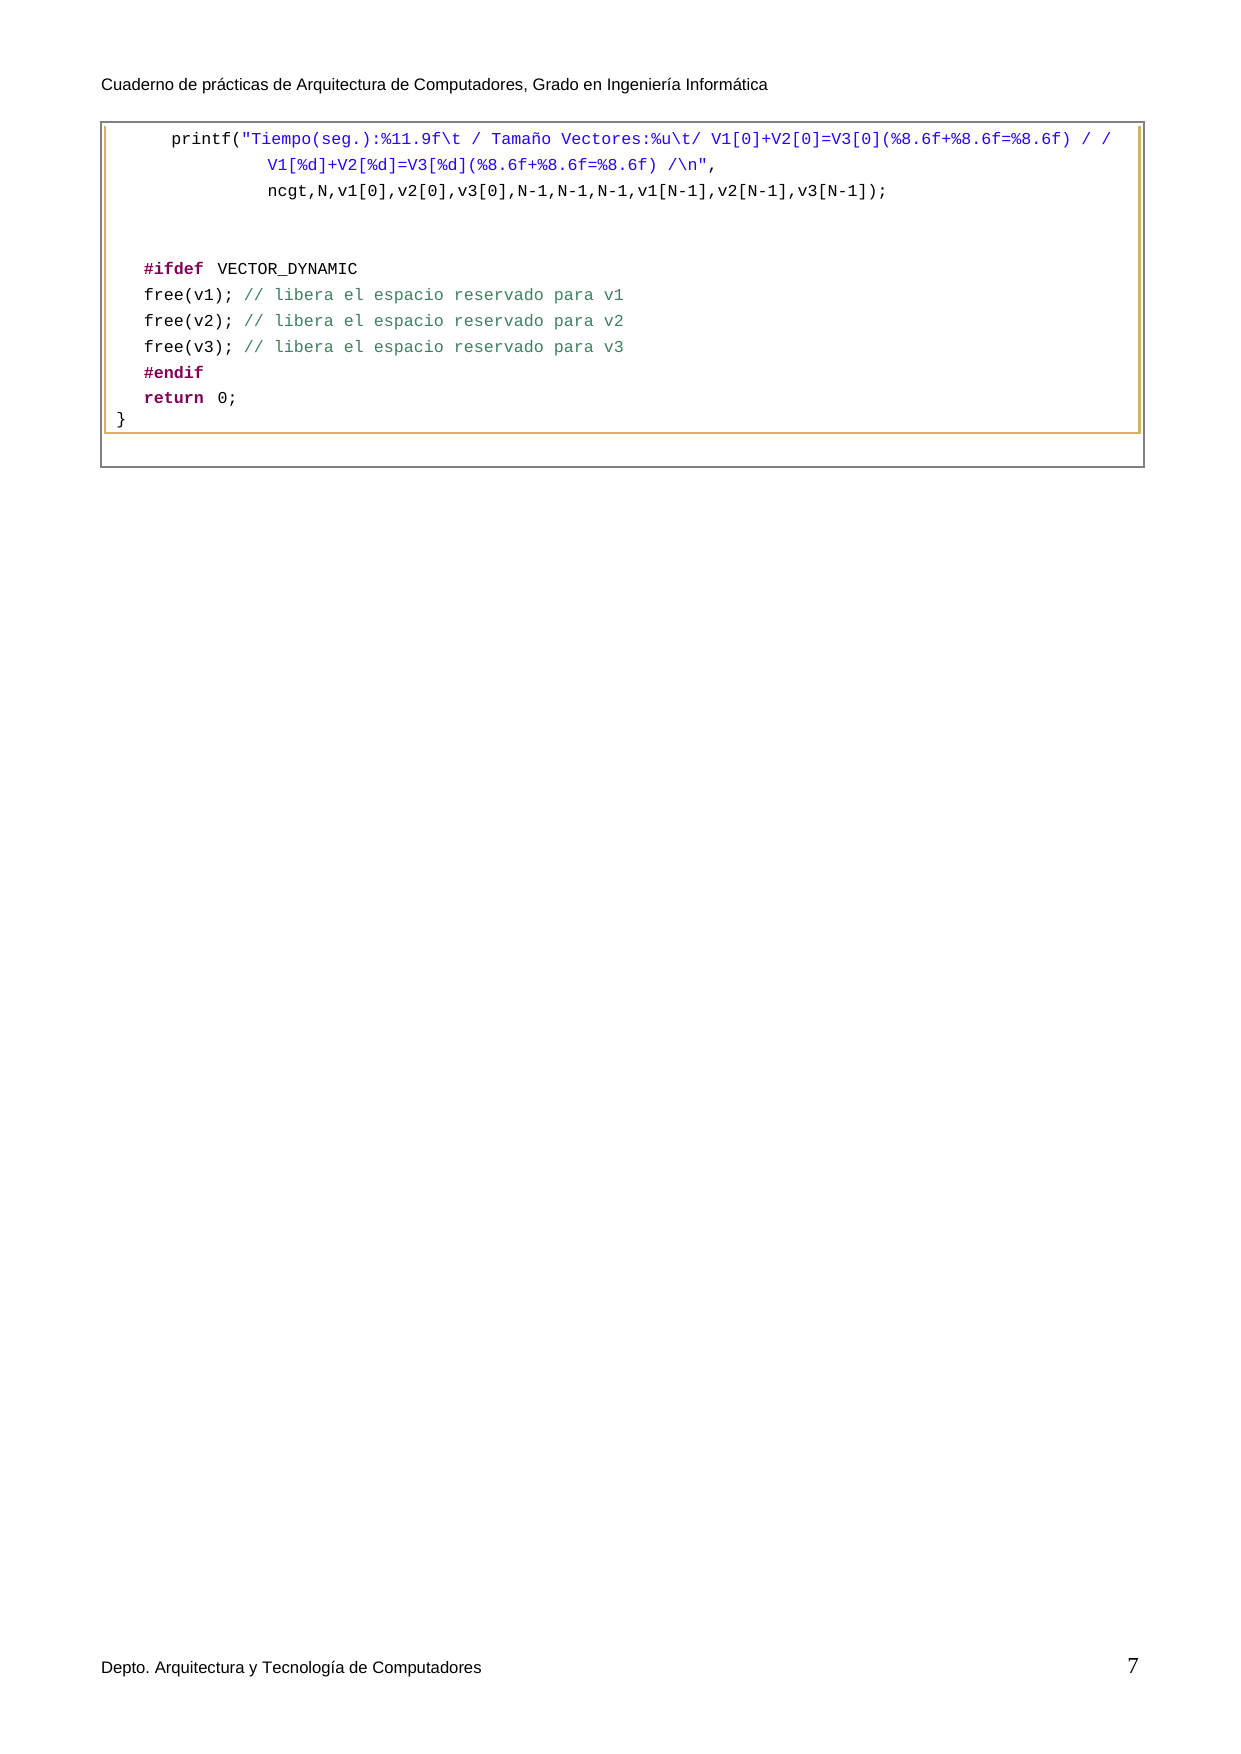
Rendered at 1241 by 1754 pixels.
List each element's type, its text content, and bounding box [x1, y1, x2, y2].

table_cell printf("Tiempo(seg.):%11.9f\t / Tamaño Vectores:%u\t/ V1[0]+V2[0]=V3[0](%8.6f+%8.6f=%8.6f) / / V1[%d]+V2[%d]=V3[%d](%8.6f+%8.6f=%8.6f) /\n", ncgt,N,v1[0],v2[0],v3[0],N-1,N-1,N-1,v1[N-1],v2[N-1],v3[N-1]); #ifdef VECTOR_DYNAMIC free(v1); // libera el espacio reservado para v1 free(v2); // libera el espacio reservado para v2 free(v3); // libera el espacio reservado para v3 #endif return 0; } [102, 123, 1143, 466]
